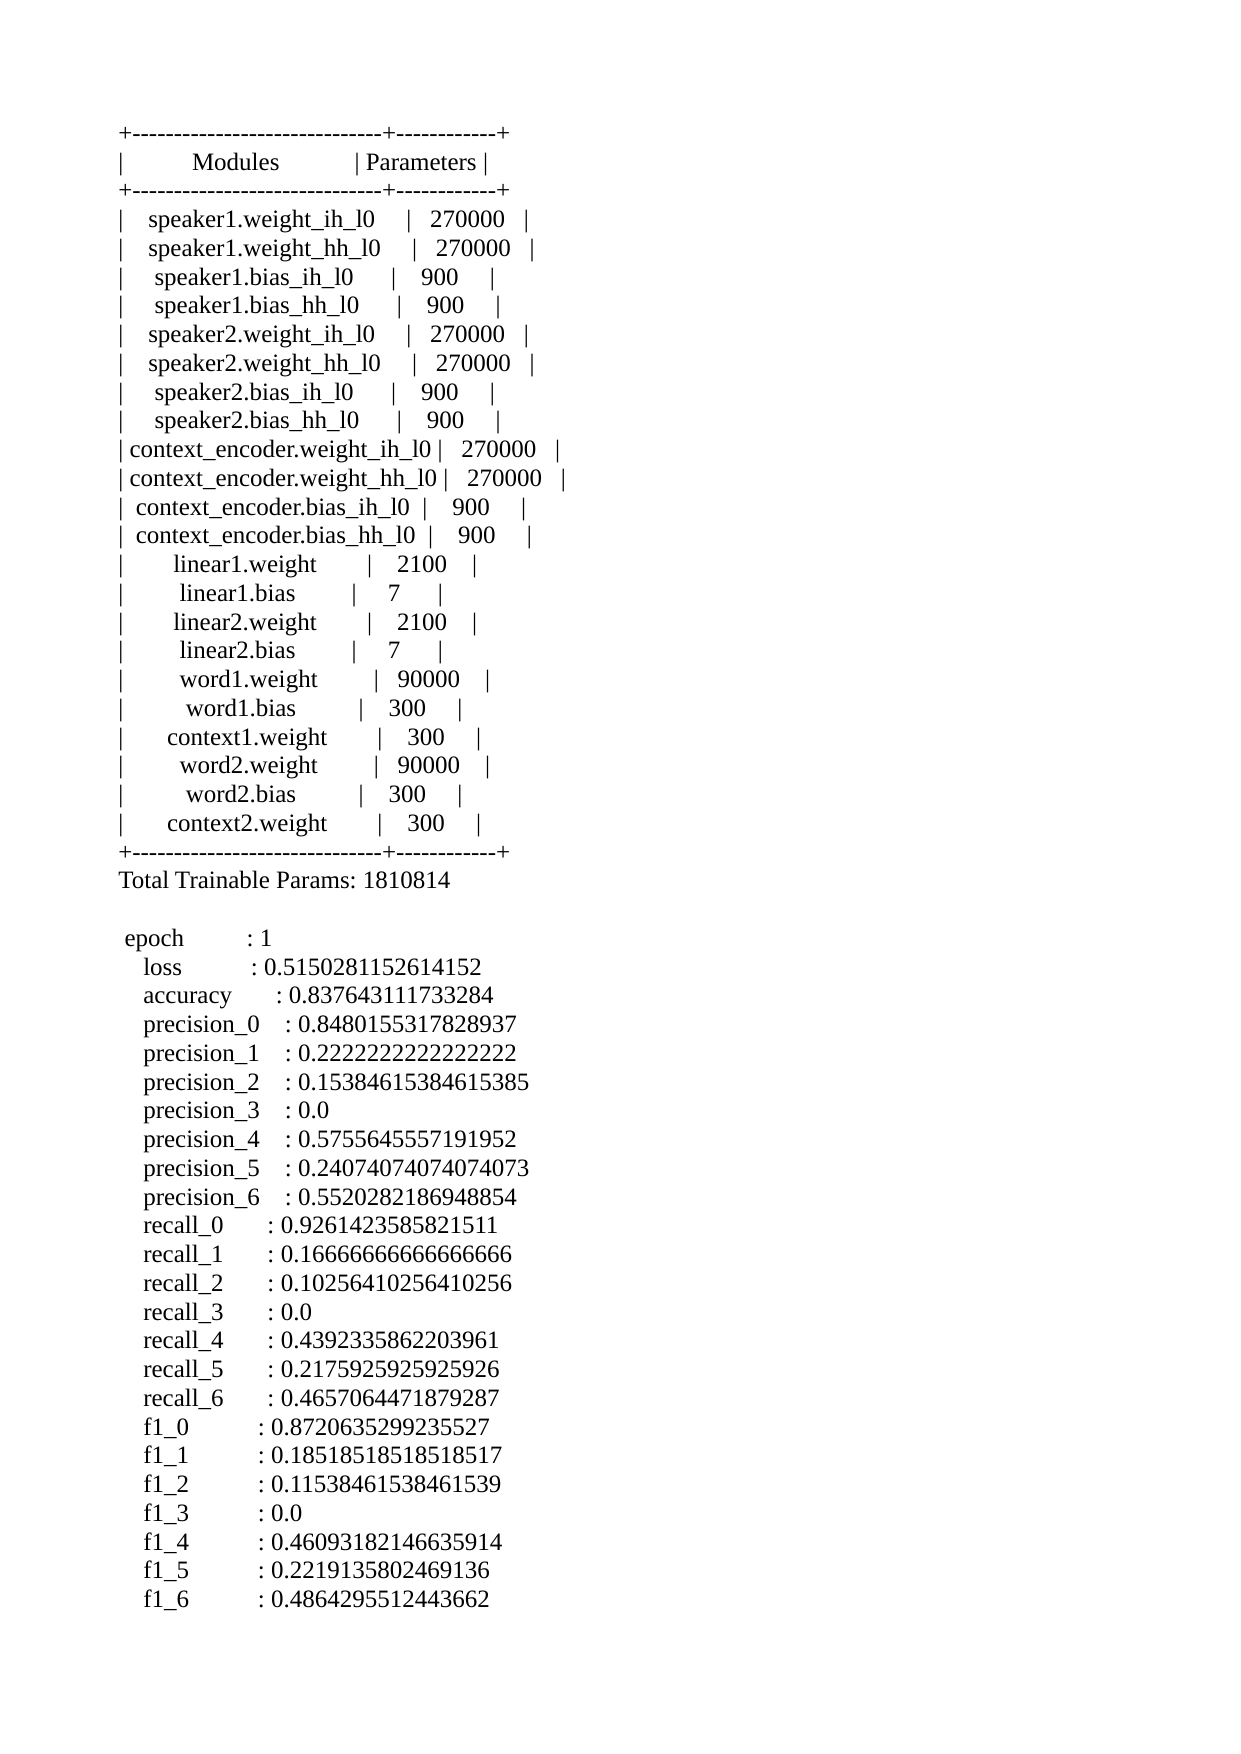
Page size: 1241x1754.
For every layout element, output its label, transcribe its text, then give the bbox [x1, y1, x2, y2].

text | word2.bias | 300 | [118, 779, 1122, 808]
text f1_3 : 0.0 [118, 1498, 1122, 1527]
text Total Trainable Params: 1810814 [118, 866, 1122, 894]
text f1_6 : 0.4864295512443662 [118, 1584, 1122, 1613]
text recall_3 : 0.0 [118, 1297, 1122, 1326]
text | speaker2.bias_hh_l0 | 900 | [118, 406, 1122, 434]
text recall_1 : 0.16666666666666666 [118, 1239, 1122, 1268]
text f1_2 : 0.11538461538461539 [118, 1469, 1122, 1498]
text | linear2.bias | 7 | [118, 636, 1122, 664]
text | Modules | Parameters | [118, 147, 1122, 176]
text | linear2.weight | 2100 | [118, 607, 1122, 636]
text +------------------------------+------------+ [118, 118, 1122, 147]
text | speaker2.weight_hh_l0 | 270000 | [118, 348, 1122, 377]
text | context_encoder.weight_hh_l0 | 270000 | [118, 463, 1122, 492]
text f1_4 : 0.46093182146635914 [118, 1527, 1122, 1556]
text recall_5 : 0.2175925925925926 [118, 1354, 1122, 1383]
text recall_2 : 0.10256410256410256 [118, 1268, 1122, 1297]
text precision_3 : 0.0 [118, 1096, 1122, 1124]
text f1_0 : 0.8720635299235527 [118, 1412, 1122, 1441]
text | context_encoder.bias_hh_l0 | 900 | [118, 521, 1122, 549]
text f1_1 : 0.18518518518518517 [118, 1441, 1122, 1469]
text | word1.bias | 300 | [118, 693, 1122, 722]
text +------------------------------+------------+ [118, 176, 1122, 204]
text precision_4 : 0.5755645557191952 [118, 1124, 1122, 1153]
text | word1.weight | 90000 | [118, 664, 1122, 693]
text | speaker1.weight_ih_l0 | 270000 | [118, 204, 1122, 233]
text | context1.weight | 300 | [118, 722, 1122, 751]
text precision_5 : 0.24074074074074073 [118, 1153, 1122, 1182]
text | speaker1.bias_hh_l0 | 900 | [118, 291, 1122, 319]
text precision_6 : 0.5520282186948854 [118, 1182, 1122, 1211]
text epoch : 1 [118, 923, 1122, 952]
text precision_0 : 0.8480155317828937 [118, 1009, 1122, 1038]
text recall_0 : 0.9261423585821511 [118, 1211, 1122, 1239]
text recall_6 : 0.4657064471879287 [118, 1383, 1122, 1412]
text recall_4 : 0.4392335862203961 [118, 1326, 1122, 1354]
text precision_1 : 0.2222222222222222 [118, 1038, 1122, 1067]
text | context2.weight | 300 | [118, 808, 1122, 837]
text +------------------------------+------------+ [118, 837, 1122, 866]
text | linear1.bias | 7 | [118, 578, 1122, 607]
text | speaker1.weight_hh_l0 | 270000 | [118, 233, 1122, 262]
text loss : 0.5150281152614152 [118, 952, 1122, 981]
text | context_encoder.weight_ih_l0 | 270000 | [118, 434, 1122, 463]
text | word2.weight | 90000 | [118, 751, 1122, 779]
text | speaker2.bias_ih_l0 | 900 | [118, 377, 1122, 406]
text accuracy : 0.837643111733284 [118, 981, 1122, 1009]
text f1_5 : 0.2219135802469136 [118, 1556, 1122, 1584]
text | linear1.weight | 2100 | [118, 549, 1122, 578]
text | speaker1.bias_ih_l0 | 900 | [118, 262, 1122, 291]
text | speaker2.weight_ih_l0 | 270000 | [118, 319, 1122, 348]
text | context_encoder.bias_ih_l0 | 900 | [118, 492, 1122, 521]
text precision_2 : 0.15384615384615385 [118, 1067, 1122, 1096]
